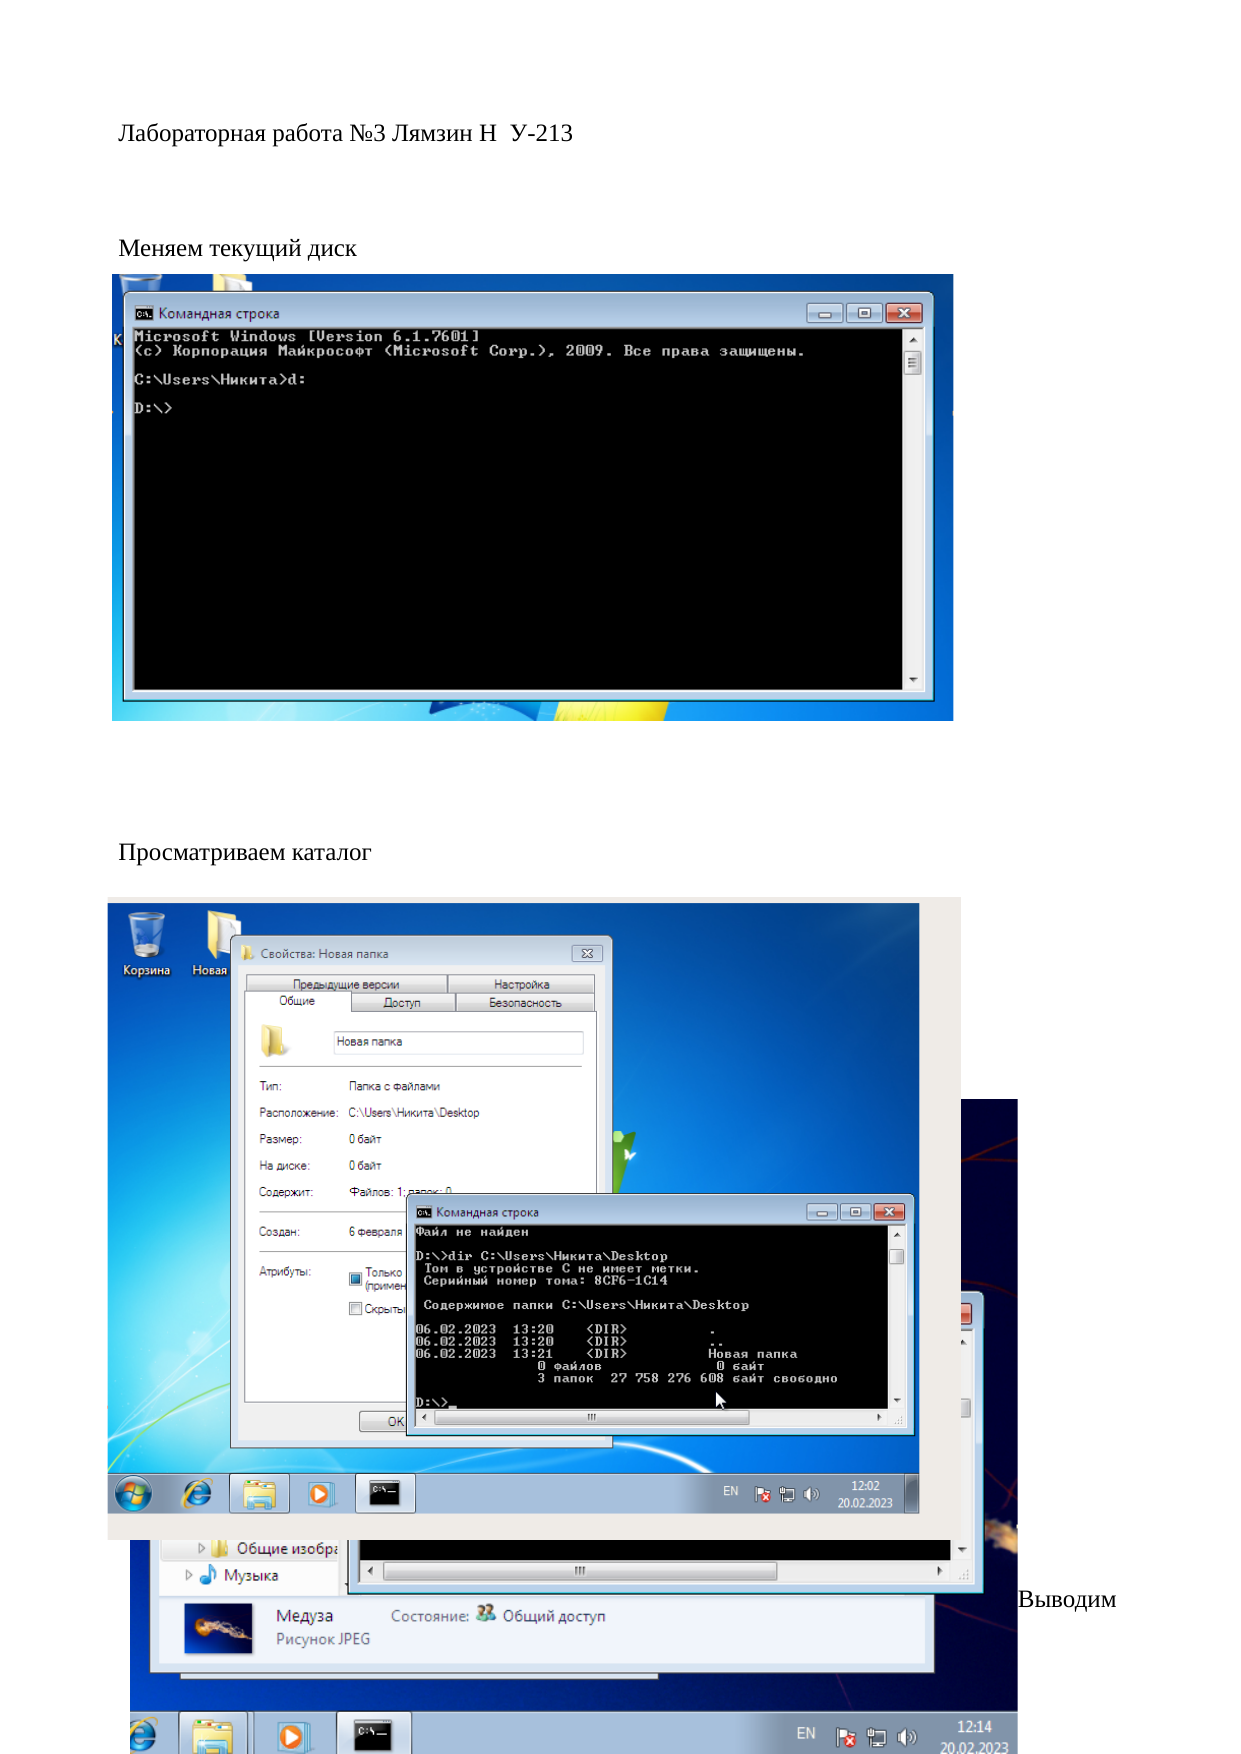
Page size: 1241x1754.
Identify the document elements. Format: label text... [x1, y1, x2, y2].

text Просматриваем каталог [118, 837, 1122, 866]
text Лабораторная работа №3 Лямзин Н У-213 [118, 118, 1122, 147]
text Меняем текущий диск [118, 233, 1122, 262]
text Выводим [1018, 1584, 1122, 1613]
